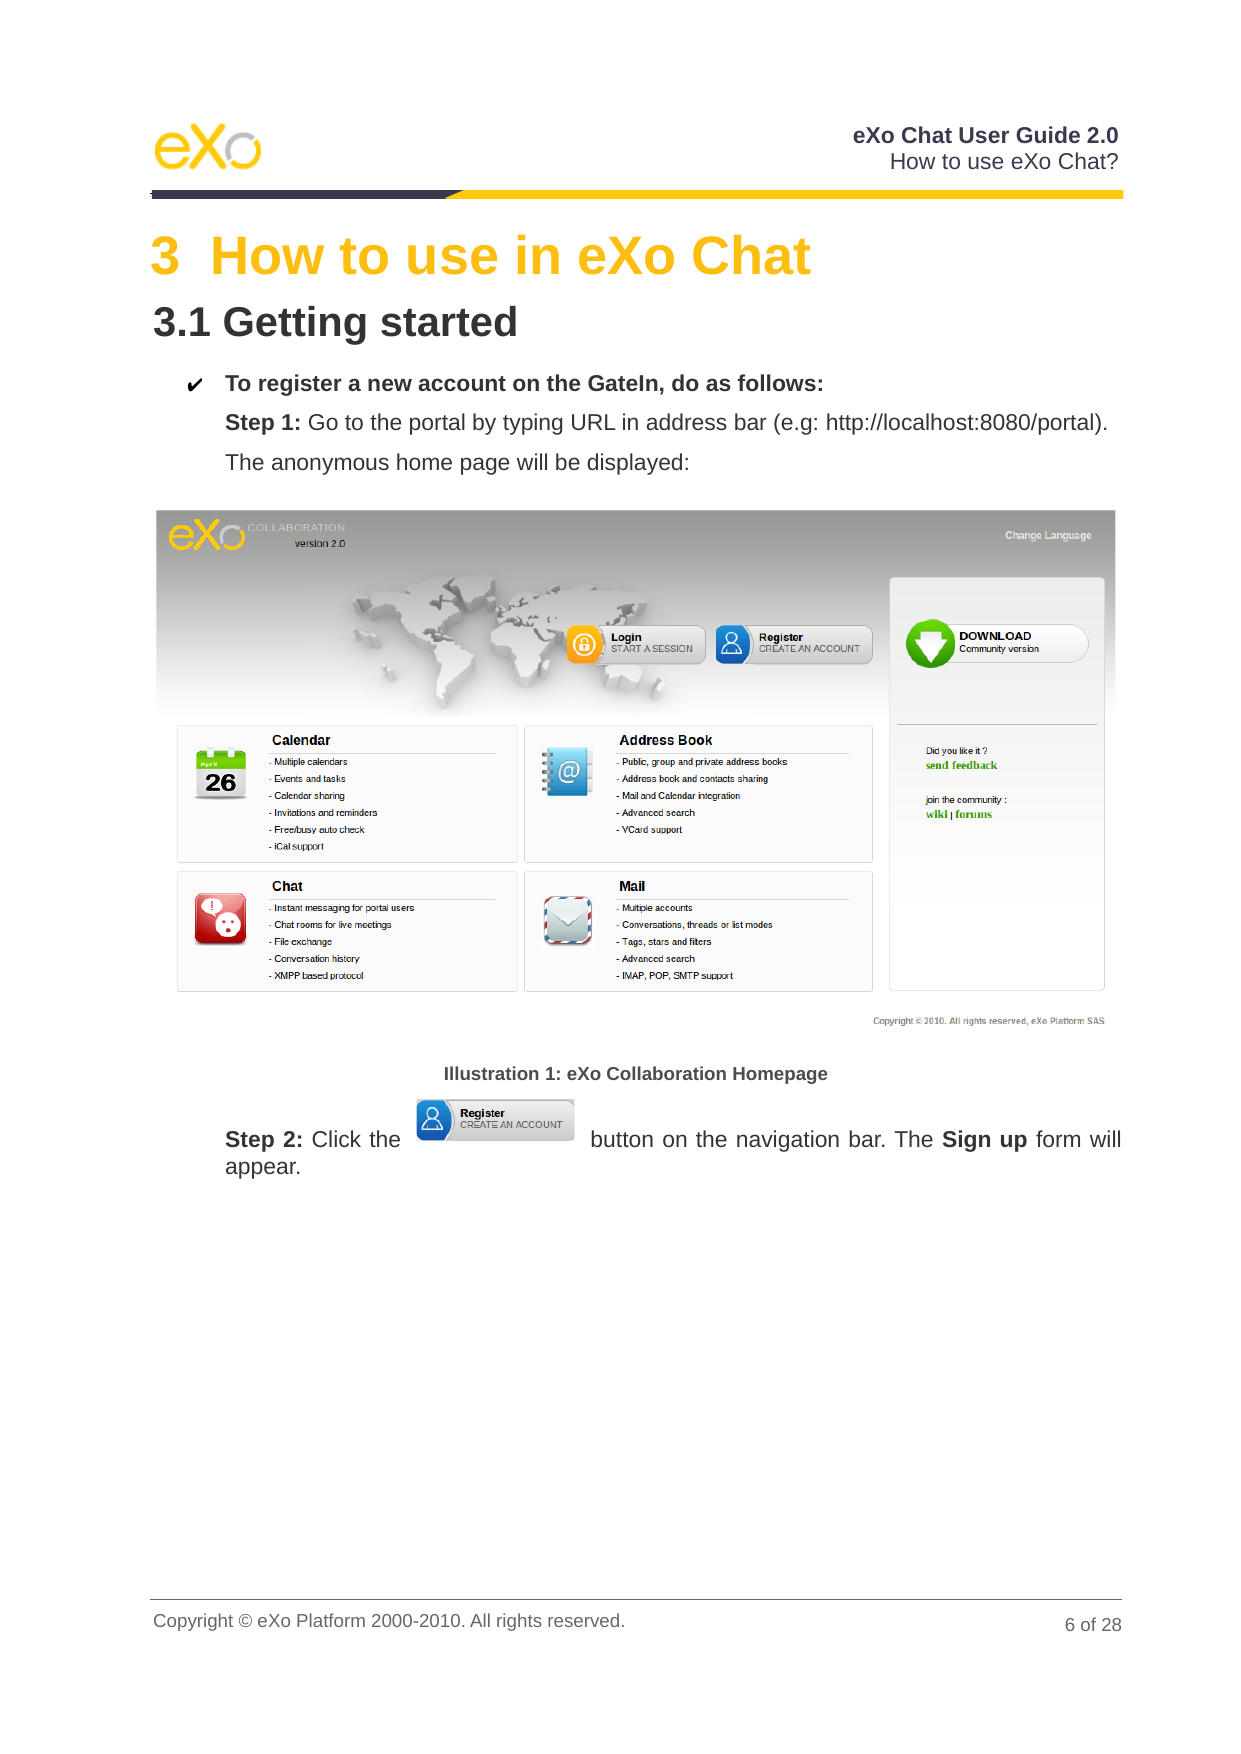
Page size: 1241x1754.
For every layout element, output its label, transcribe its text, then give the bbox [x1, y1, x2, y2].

picture [155, 123, 262, 170]
list Step 1: Go to the portal by typing URL in address bar (e.g: http://localhost:8080/portal). The anonymous home page will be displayed: [187, 409, 1122, 475]
list To register a new account on the GateIn, do as follows: [187, 370, 1122, 396]
picture [151, 190, 1124, 199]
subtitle Getting started [153, 298, 1122, 346]
picture [416, 1099, 575, 1141]
list Illustration 1: eXo Collaboration Homepage [156, 1034, 1115, 1084]
subtitle How to use in eXo Chat [150, 223, 1122, 286]
picture [156, 510, 1116, 1034]
list Step 2: Click the button on the navigation bar. The Sign up form will appear. [187, 503, 1122, 1179]
